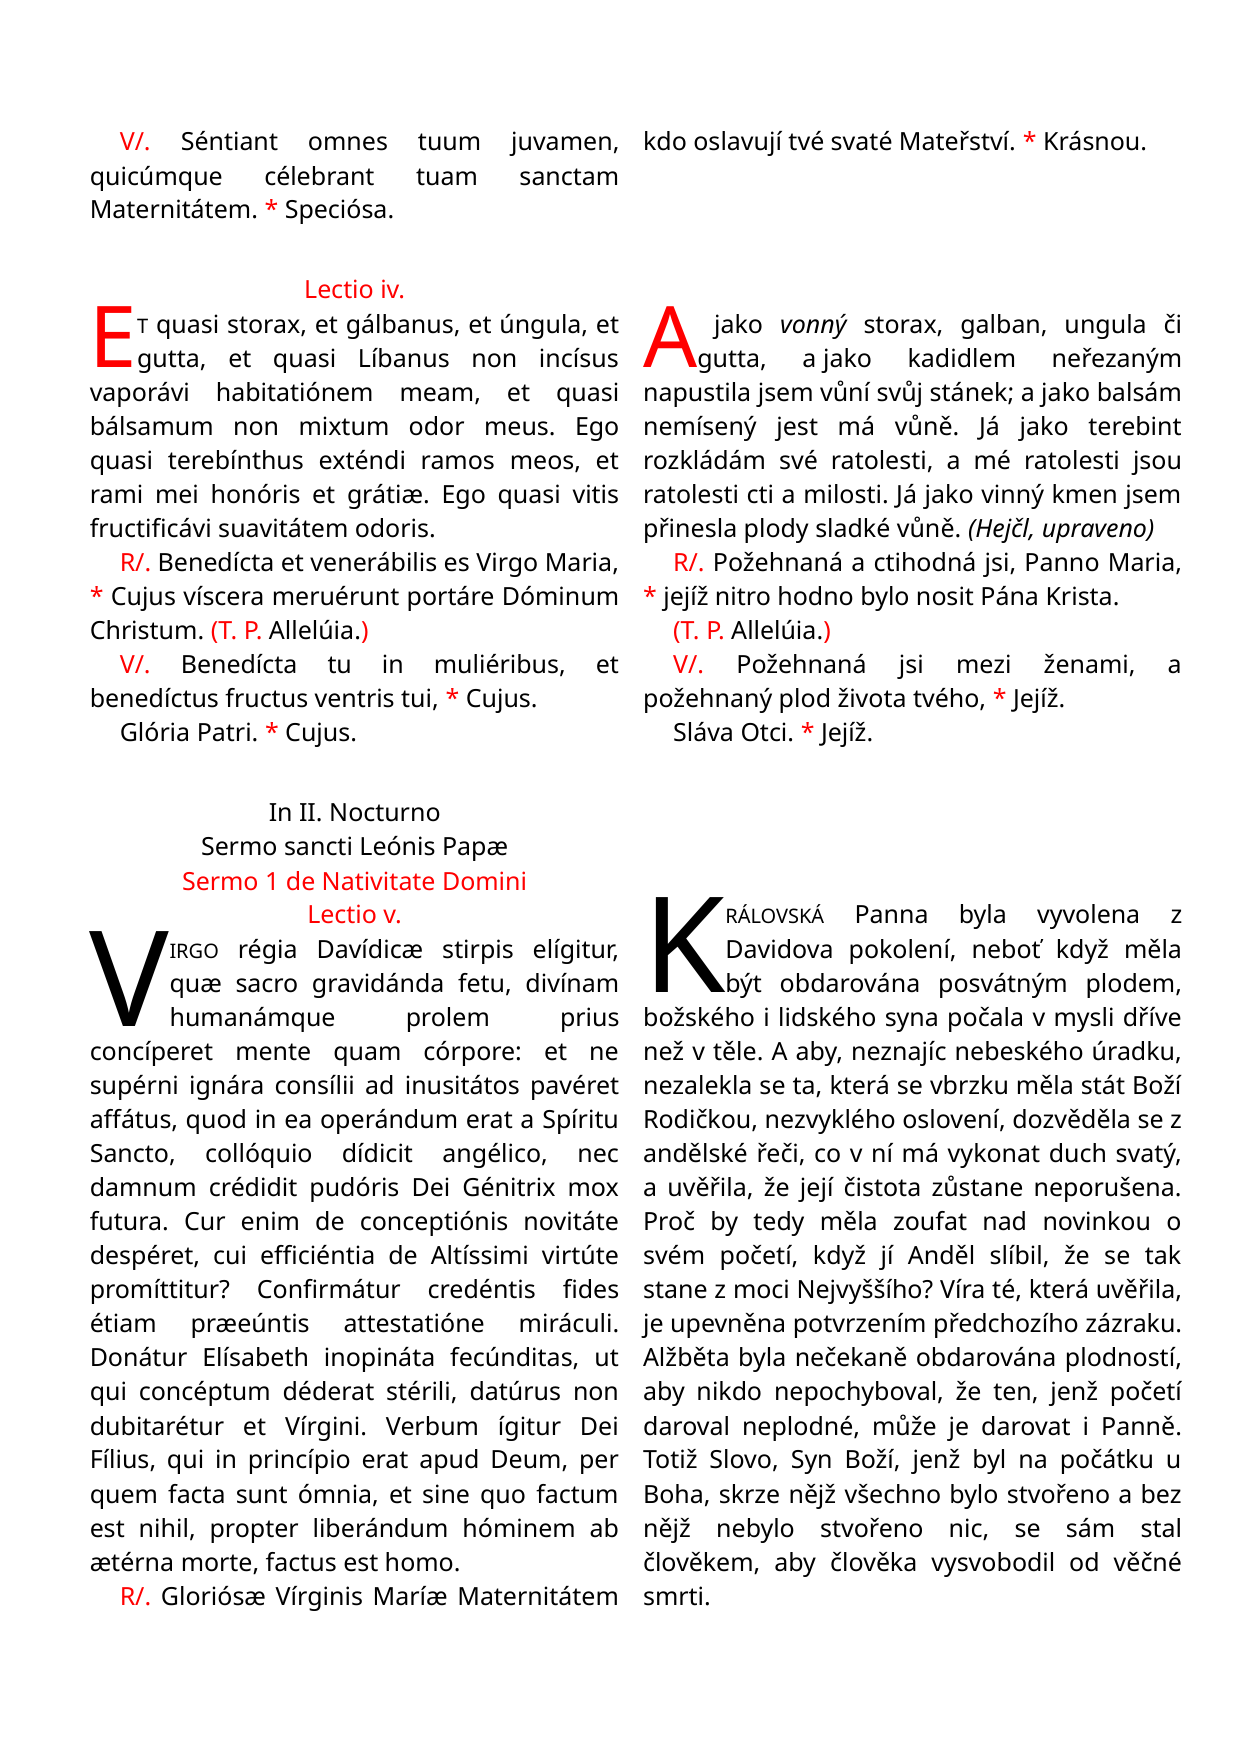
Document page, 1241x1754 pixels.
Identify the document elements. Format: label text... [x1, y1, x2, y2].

table_cell Královská Panna byla vyvolena z Davidova pokolení, neboť když měla být obdarována posvátným plodem, božského i lidského syna počala v mysli dříve než v těle. A aby, neznajíc nebeského úradku, nezalekla se ta, která se vbrzku měla stát Boží Rodičkou, nezvyklého oslovení, dozvěděla se z andělské řeči, co v ní má vykonat duch svatý, a uvěřila, že její čistota zůstane neporušena. Proč by tedy měla zoufat nad novinkou o svém početí, když jí Anděl slíbil, že se tak stane z moci Nejvyššího? Víra té, která uvěřila, je upevněna potvrzením předchozího zázraku. Alžběta byla nečekaně obdarována plodností, aby nikdo nepochyboval, že ten, jenž početí daroval neplodné, může je darovat i Panně. Totiž Slovo, Syn Boží, jenž byl na počátku u Boha, skrze nějž všechno bylo stvořeno a bez nějž nebylo stvořeno nic, se sám stal člověkem, aby člověka vysvobodil od věčné smrti. R/. Připomeňme si nejdůstojnější Mateřství slavné Panny Marie, * Na jejíž pokoru Pán shlédl, jež počala Spasitele světa, jak Anděl zvěstoval. V/. Kristu pějme slávu v této posvátné slavnosti podivuhodné Rodičky Boží. * Na jejíž. [631, 789, 1194, 1618]
table_cell In II. Nocturno Sermo sancti Leónis Papæ Sermo 1 de Nativitate Domini Lectio v. Virgo régia Davídicæ stirpis elígitur, quæ sacro gravidánda fetu, divínam humanámque prolem prius concíperet mente quam córpore: et ne supérni ignára consílii ad inusitátos pavéret affátus, quod in ea operándum erat a Spíritu Sancto, collóquio dídicit angélico, nec damnum crédidit pudóris Dei Génitrix mox futura. Cur enim de conceptiónis novitáte despéret, cui efficiéntia de Altíssimi virtúte promíttitur? Confirmátur credéntis fides étiam præeúntis attestatióne miráculi. Donátur Elísabeth inopináta fecúnditas, ut qui concéptum déderat stérili, datúrus non dubitarétur et Vírgini. Verbum ígitur Dei Fílius, qui in princípio erat apud Deum, per quem facta sunt ómnia, et sine quo factum est nihil, propter liberándum hóminem ab ætérna morte, factus est homo. R/. Gloriósæ Vírginis Maríæ Maternitátem digníssimam recolámus: * Cujus Dóminus humilitátem respéxit, quæ Angelo nuntiánte concépit Salvatórem mundi. V/. Christo canámus glóriam in hac sacra solemnitáte mirábilis Genitrícis Dei. Cujus. [78, 789, 631, 1618]
table_cell V/. Séntiant omnes tuum juvamen, quicúmque célebrant tuam sanctam Maternitátem. * Speciósa. [78, 118, 631, 266]
table_cell Lectio iv. Et quasi storax, et gálbanus, et úngula, et gutta, et quasi Líbanus non incísus vaporávi habitatiónem meam, et quasi bálsamum non mixtum odor meus. Ego quasi terebínthus exténdi ramos meos, et rami mei honóris et grátiæ. Ego quasi vitis fructificávi suavitátem odoris. R/. Benedícta et venerábilis es Virgo Maria, * Cujus víscera meruérunt portáre Dóminum Christum. (T. P. Allelúia.) V/. Benedícta tu in muliéribus, et benedíctus fructus ventris tui, * Cujus. Glória Patri. * Cujus. [78, 266, 631, 789]
table_cell kdo oslavují tvé svaté Mateřství. * Krásnou. [631, 118, 1194, 266]
table_cell A jako vonný storax, galban, ungula či gutta, a jako kadidlem neřezaným napustila jsem vůní svůj stánek; a jako balsám nemísený jest má vůně. Já jako terebint rozkládám své ratolesti, a mé ratolesti jsou ratolesti cti a milosti. Já jako vinný kmen jsem přinesla plody sladké vůně. (Hejčl, upraveno) R/. Požehnaná a ctihodná jsi, Panno Maria, * jejíž nitro hodno bylo nosit Pána Krista. (T. P. Allelúia.) V/. Požehnaná jsi mezi ženami, a požehnaný plod života tvého, * Jejíž. Sláva Otci. * Jejíž. [631, 266, 1194, 789]
